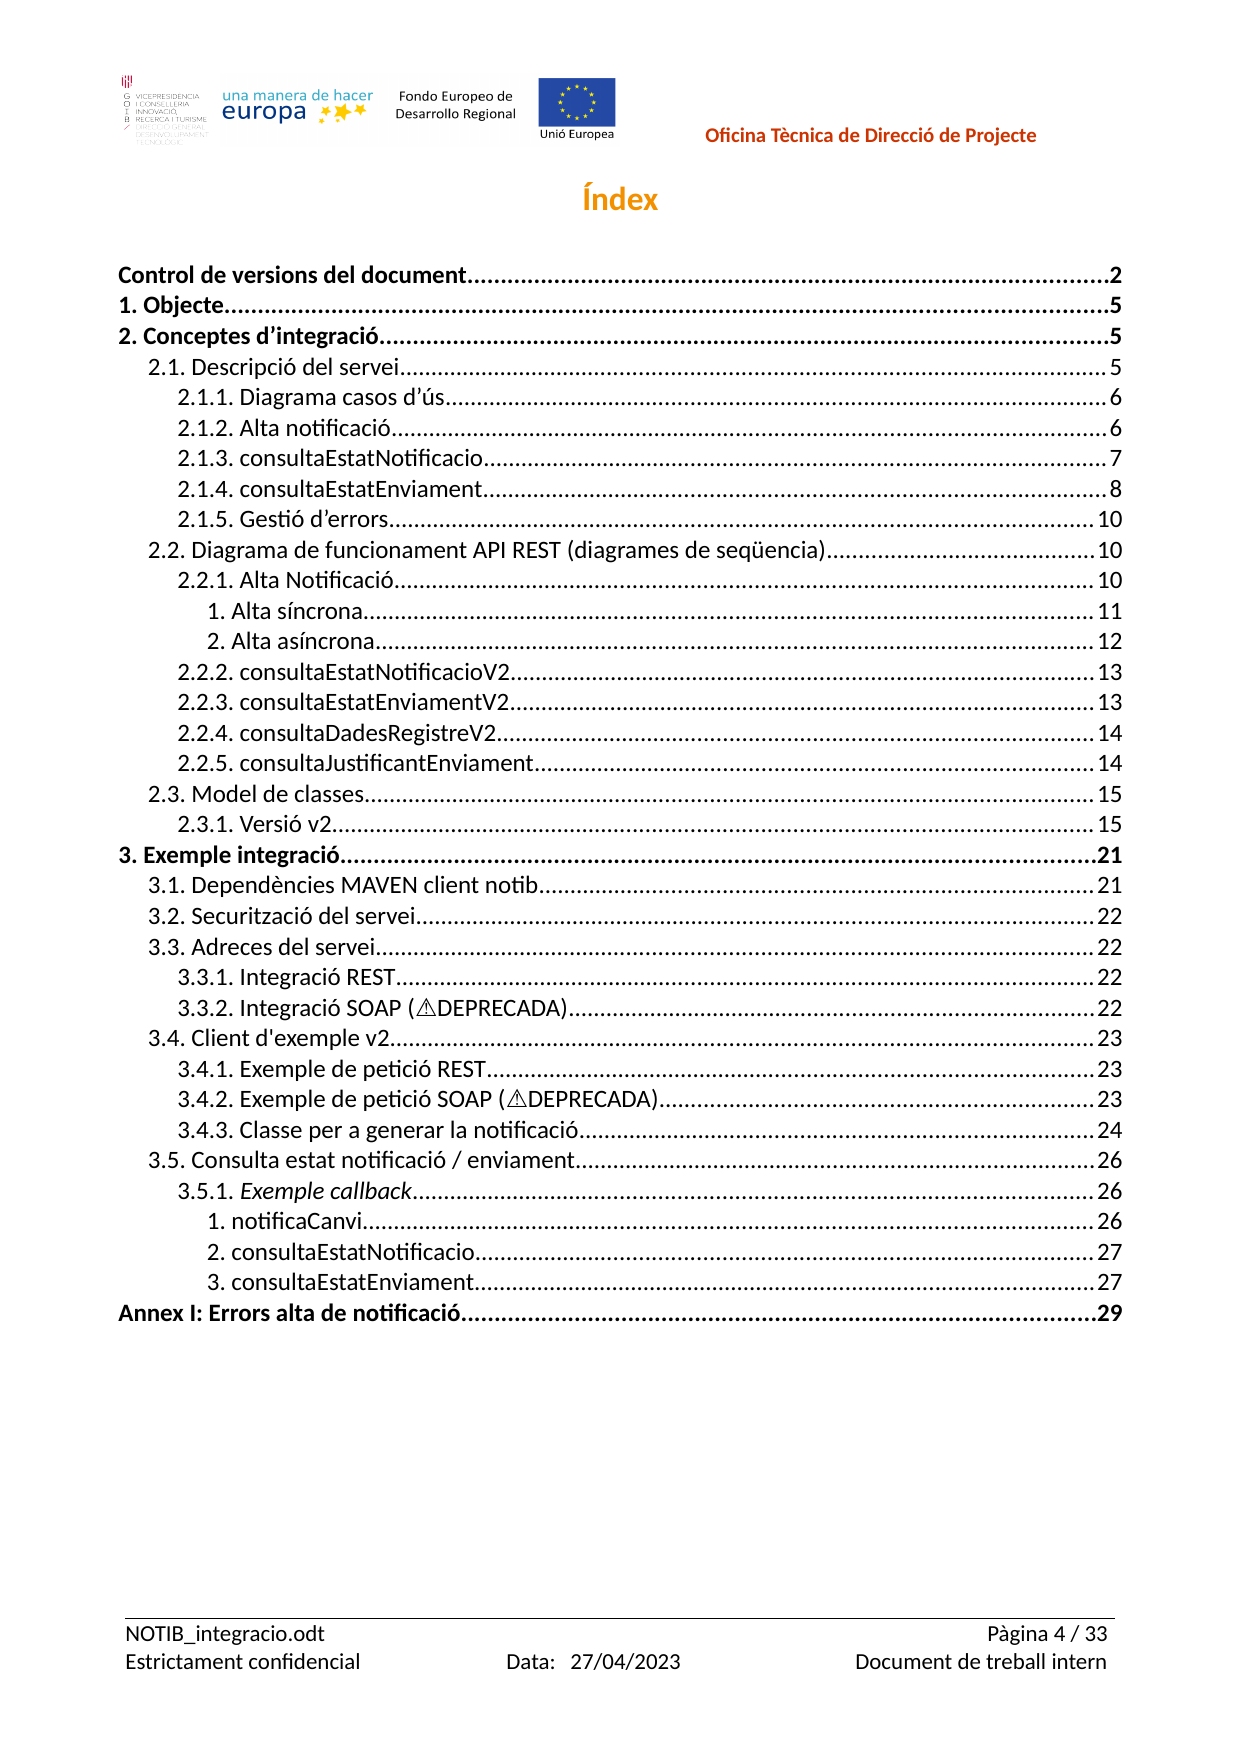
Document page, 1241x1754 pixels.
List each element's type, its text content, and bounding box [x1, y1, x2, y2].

text 2.1.2. Alta notificació 6 [177, 412, 1122, 442]
text 3.3.2. Integració SOAP (⚠DEPRECADA) 22 [177, 992, 1122, 1022]
text 2.2.5. consultaJustificantEnviament 14 [177, 747, 1122, 778]
text 3.3. Adreces del servei 22 [148, 931, 1122, 961]
text 3.2. Securització del servei 22 [148, 900, 1122, 931]
text 2.2.3. consultaEstatEnviamentV2 13 [177, 686, 1122, 717]
text 3.3.1. Integració REST 22 [177, 961, 1122, 992]
text 3.4.1. Exemple de petició REST 23 [177, 1053, 1122, 1083]
text 2.3. Model de classes 15 [148, 778, 1122, 808]
text Control de versions del document 2 [118, 259, 1122, 290]
text 1. notificaCanvi 26 [207, 1205, 1122, 1236]
text 2.1.4. consultaEstatEnviament 8 [177, 473, 1122, 503]
text 3.1. Dependències MAVEN client notib 21 [148, 869, 1122, 900]
text 2.2. Diagrama de funcionament API REST (diagrames de seqüencia) 10 [148, 534, 1122, 564]
text 1. Alta síncrona 11 [207, 595, 1122, 625]
text Annex I: Errors alta de notificació 29 [118, 1297, 1122, 1327]
text 3.4.2. Exemple de petició SOAP (⚠DEPRECADA) 23 [177, 1083, 1122, 1114]
text 3. Exemple integració 21 [118, 839, 1122, 869]
picture [219, 73, 621, 147]
text 3.5. Consulta estat notificació / enviament 26 [148, 1144, 1122, 1175]
text 1. Objecte 5 [118, 290, 1122, 320]
text 3.4.3. Classe per a generar la notificació 24 [177, 1114, 1122, 1144]
text 3.5.1. Exemple callback 26 [177, 1175, 1122, 1205]
text 2.2.4. consultaDadesRegistreV2 14 [177, 717, 1122, 747]
text 2.1.3. consultaEstatNotificacio 7 [177, 442, 1122, 473]
text 2.1. Descripció del servei 5 [148, 351, 1122, 381]
picture [118, 73, 213, 147]
text 2. consultaEstatNotificacio 27 [207, 1236, 1122, 1266]
text 2.3.1. Versió v2 15 [177, 808, 1122, 839]
text 2. Alta asíncrona 12 [207, 625, 1122, 656]
text 2.1.1. Diagrama casos d’ús 6 [177, 381, 1122, 412]
text 2.2.2. consultaEstatNotificacioV2 13 [177, 656, 1122, 686]
text 2.1.5. Gestió d’errors 10 [177, 503, 1122, 534]
text 3. consultaEstatEnviament 27 [207, 1266, 1122, 1297]
text 2. Conceptes d’integració 5 [118, 320, 1122, 351]
text 3.4. Client d'exemple v2 23 [148, 1022, 1122, 1053]
text 2.2.1. Alta Notificació 10 [177, 564, 1122, 595]
text Índex [118, 178, 1122, 218]
